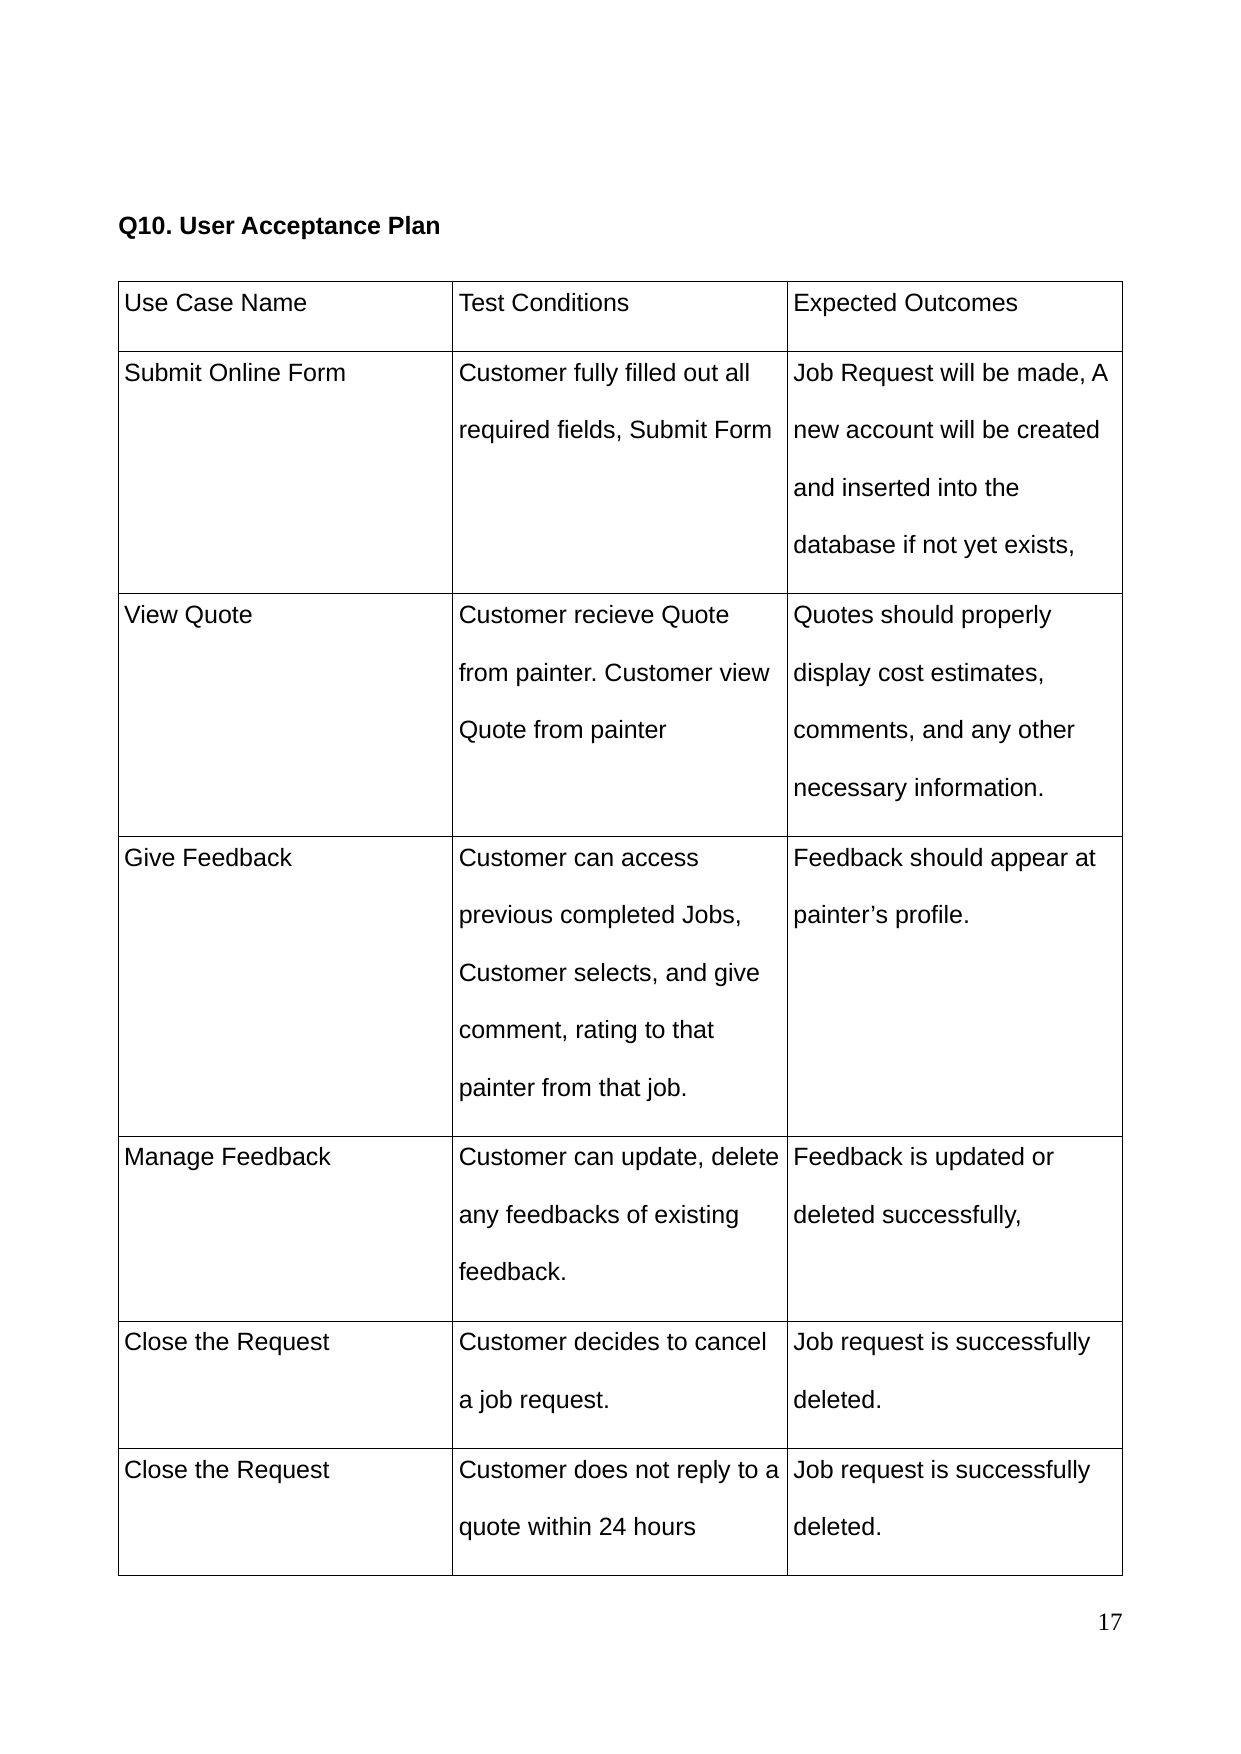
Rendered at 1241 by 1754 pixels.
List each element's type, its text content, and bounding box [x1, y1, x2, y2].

table_cell Close the Request [119, 1322, 452, 1448]
table_cell Manage Feedback [119, 1137, 452, 1321]
table_cell Quotes should properly display cost estimates, comments, and any other necessary information. [788, 594, 1122, 836]
subtitle Q10. User Acceptance Plan [118, 211, 1122, 240]
table_cell Job request is successfully deleted. [788, 1449, 1122, 1575]
table_cell Customer can update, delete any feedbacks of existing feedback. [453, 1137, 787, 1321]
table_cell Job request is successfully deleted. [788, 1322, 1122, 1448]
table_cell Customer decides to cancel a job request. [453, 1322, 787, 1448]
table_header Expected Outcomes [788, 282, 1122, 351]
table_cell Give Feedback [119, 837, 452, 1136]
table_cell View Quote [119, 594, 452, 836]
table_cell Job Request will be made, A new account will be created and inserted into the database if not yet exists, [788, 352, 1122, 593]
table_cell Feedback should appear at painter’s profile. [788, 837, 1122, 1136]
table_cell Feedback is updated or deleted successfully, [788, 1137, 1122, 1321]
table_cell Customer recieve Quote from painter. Customer view Quote from painter [453, 594, 787, 836]
table_cell Submit Online Form [119, 352, 452, 593]
table_cell Customer can access previous completed Jobs, Customer selects, and give comment, rating to that painter from that job. [453, 837, 787, 1136]
table_cell Customer fully filled out all required fields, Submit Form [453, 352, 787, 593]
table_cell Close the Request [119, 1449, 452, 1575]
table_cell Customer does not reply to a quote within 24 hours [453, 1449, 787, 1575]
table_header Test Conditions [453, 282, 787, 351]
table_header Use Case Name [119, 282, 452, 351]
